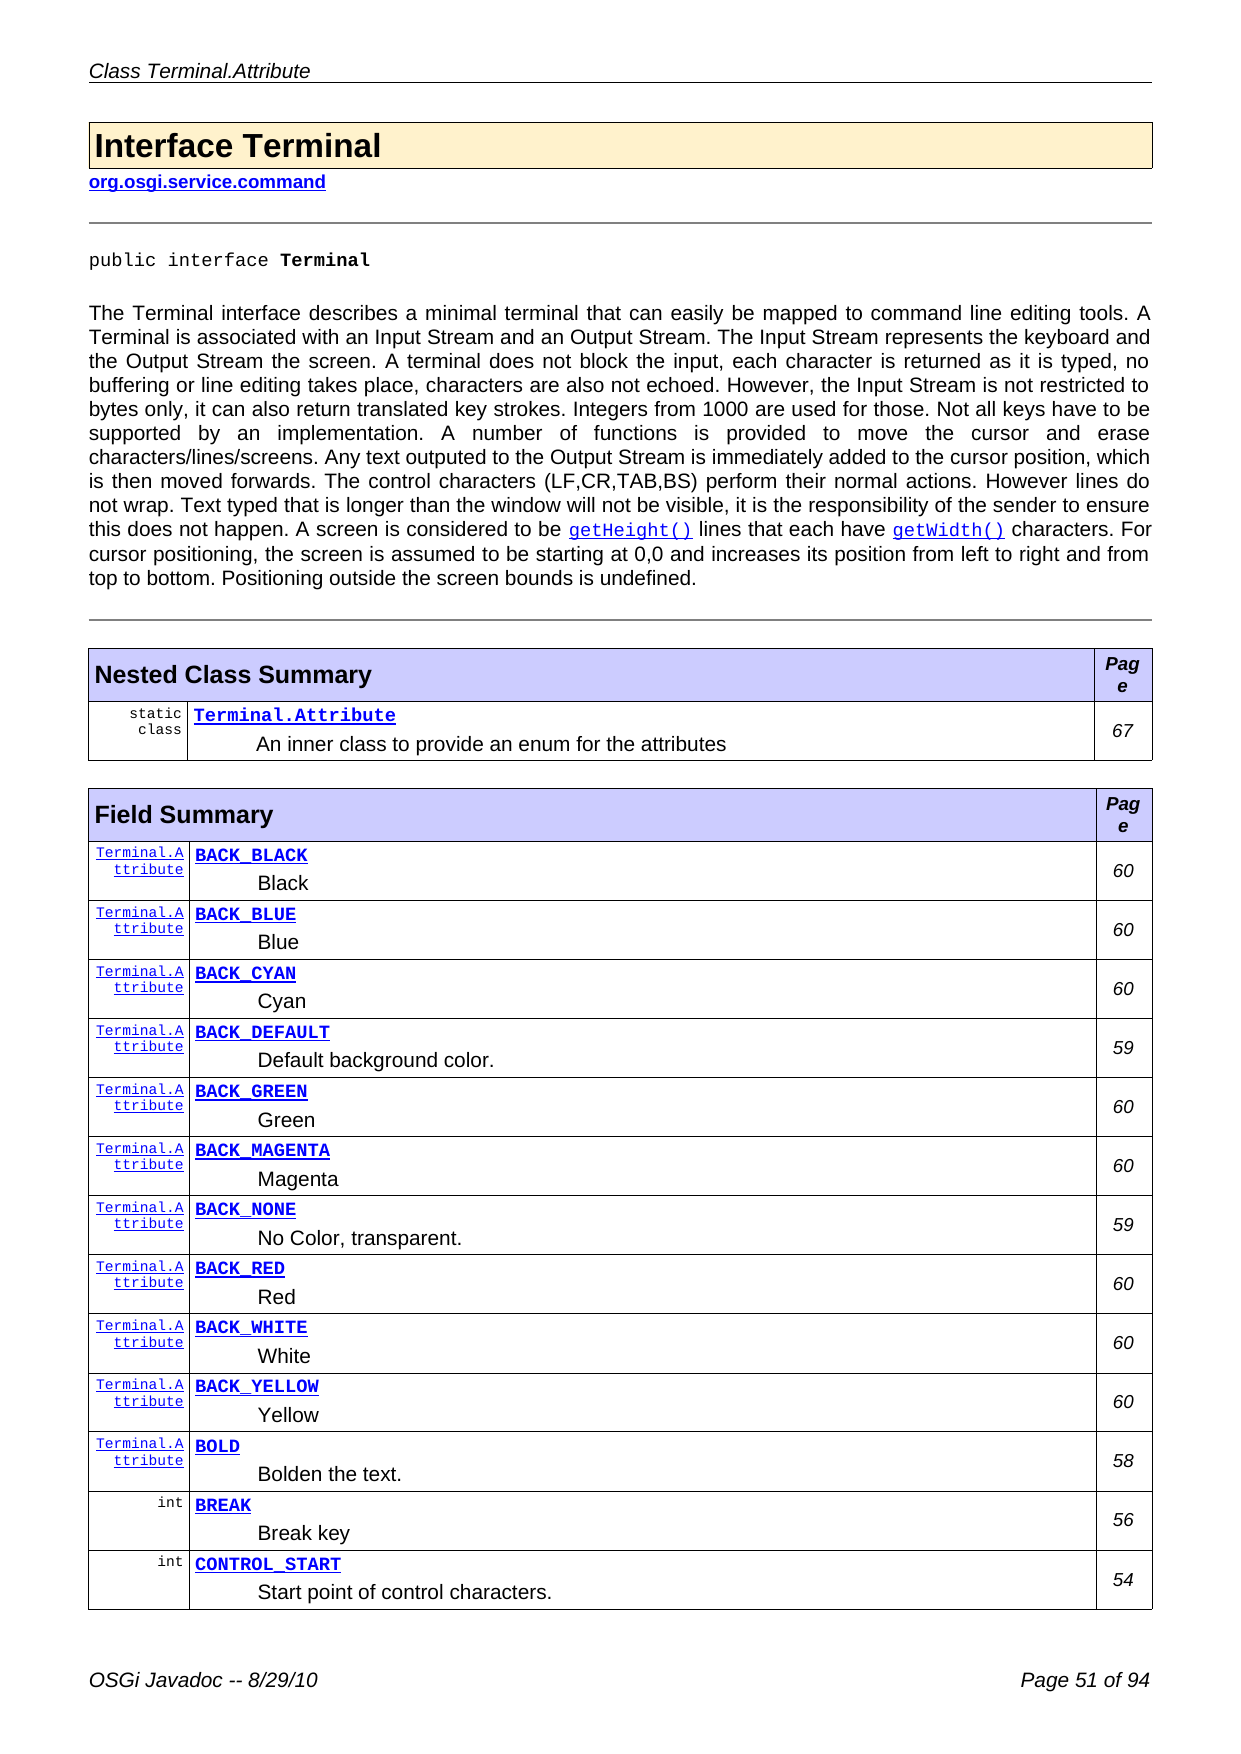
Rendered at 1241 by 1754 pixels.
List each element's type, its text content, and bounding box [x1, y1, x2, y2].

table_cell BACK_NONE No Color, transparent. [190, 1196, 1096, 1254]
table_cell 58 [1097, 1314, 1152, 1372]
table_cell 57 [1097, 1078, 1152, 1136]
table_cell BACK_RED Red [190, 1255, 1096, 1313]
table_cell int [89, 1492, 189, 1549]
table_cell 57 [1097, 1137, 1152, 1195]
table_cell BACK_YELLOW Yellow [190, 1374, 1096, 1431]
table_cell 58 [1097, 960, 1152, 1018]
table_cell BACK_GREEN Green [190, 1078, 1096, 1136]
table_cell CONTROL_START Start point of control characters. [190, 1551, 1096, 1609]
text The Terminal interface describes a minimal terminal that can easily be mapped to command line editing tools. A Terminal is associated with an Input Stream and an Output Stream. The Input Stream represents the keyboard and the Output Stream the screen. A terminal does not block the input, each character is returned as it is typed, no buffering or line editing takes place, characters are also not echoed. However, the Input Stream is not restricted to bytes only, it can also return translated key strokes. Integers from 1000 are used for those. Not all keys have to be supported by an implementation. A number of functions is provided to move the cursor and erase characters/lines/screens. Any text outputed to the Output Stream is immediately added to the cursor position, which is then moved forwards. The control characters (LF,CR,TAB,BS) perform their normal actions. However lines do not wrap. Text typed that is longer than the window will not be visible, it is the responsibility of the sender to ensure this does not happen. A screen is considered to be getHeight() lines that each have getWidth() characters. For cursor positioning, the screen is assumed to be starting at 0,0 and increases its position from left to right and from top to bottom. Positioning outside the screen bounds is undefined. [88, 301, 1152, 589]
table_cell Terminal.Attribute [89, 901, 189, 959]
table_cell BACK_DEFAULT Default background color. [190, 1019, 1096, 1077]
table_cell Terminal.Attribute [89, 1137, 189, 1195]
table_cell BOLD Bolden the text. [190, 1432, 1096, 1491]
table_cell BREAK Break key [190, 1492, 1096, 1549]
table_cell int [89, 1551, 189, 1609]
table_cell Terminal.Attribute [89, 1314, 189, 1372]
table_cell Terminal.Attribute [89, 1019, 189, 1077]
table_cell BACK_WHITE White [190, 1314, 1096, 1372]
table_cell BACK_MAGENTA Magenta [190, 1137, 1096, 1195]
subtitle Interface Terminal [90, 123, 1152, 168]
table_cell 58 [1097, 1255, 1152, 1313]
table_cell Terminal.Attribute [89, 1432, 189, 1491]
table_header Page [1097, 789, 1152, 841]
table_cell BACK_CYAN Cyan [190, 960, 1096, 1018]
table_header Field Summary [89, 789, 1096, 841]
table_cell Terminal.Attribute [89, 842, 189, 900]
text public interface Terminal [88, 250, 1152, 272]
table_cell 52 [1097, 1551, 1152, 1609]
table_cell Terminal.Attribute [89, 1374, 189, 1431]
table_cell 57 [1097, 1019, 1152, 1077]
table_cell Terminal.Attribute [89, 1196, 189, 1254]
table_cell BACK_BLUE Blue [190, 901, 1096, 959]
table_cell 58 [1097, 901, 1152, 959]
table_cell 57 [1097, 1374, 1152, 1431]
table_cell 57 [1097, 1196, 1152, 1254]
table_cell BACK_BLACK Black [190, 842, 1096, 900]
table_cell Terminal.Attribute An inner class to provide an enum for the attributes [188, 702, 1094, 760]
table_cell 64 [1095, 702, 1152, 760]
table_cell 57 [1097, 842, 1152, 900]
table_header Nested Class Summary [89, 649, 1094, 701]
table_cell static class [89, 702, 187, 760]
table_cell 55 [1097, 1432, 1152, 1491]
table_cell Terminal.Attribute [89, 1255, 189, 1313]
table_header Page [1095, 649, 1152, 701]
table_cell Terminal.Attribute [89, 960, 189, 1018]
table_cell 53 [1097, 1492, 1152, 1549]
text org.osgi.service.command [88, 171, 1152, 193]
table_cell Terminal.Attribute [89, 1078, 189, 1136]
